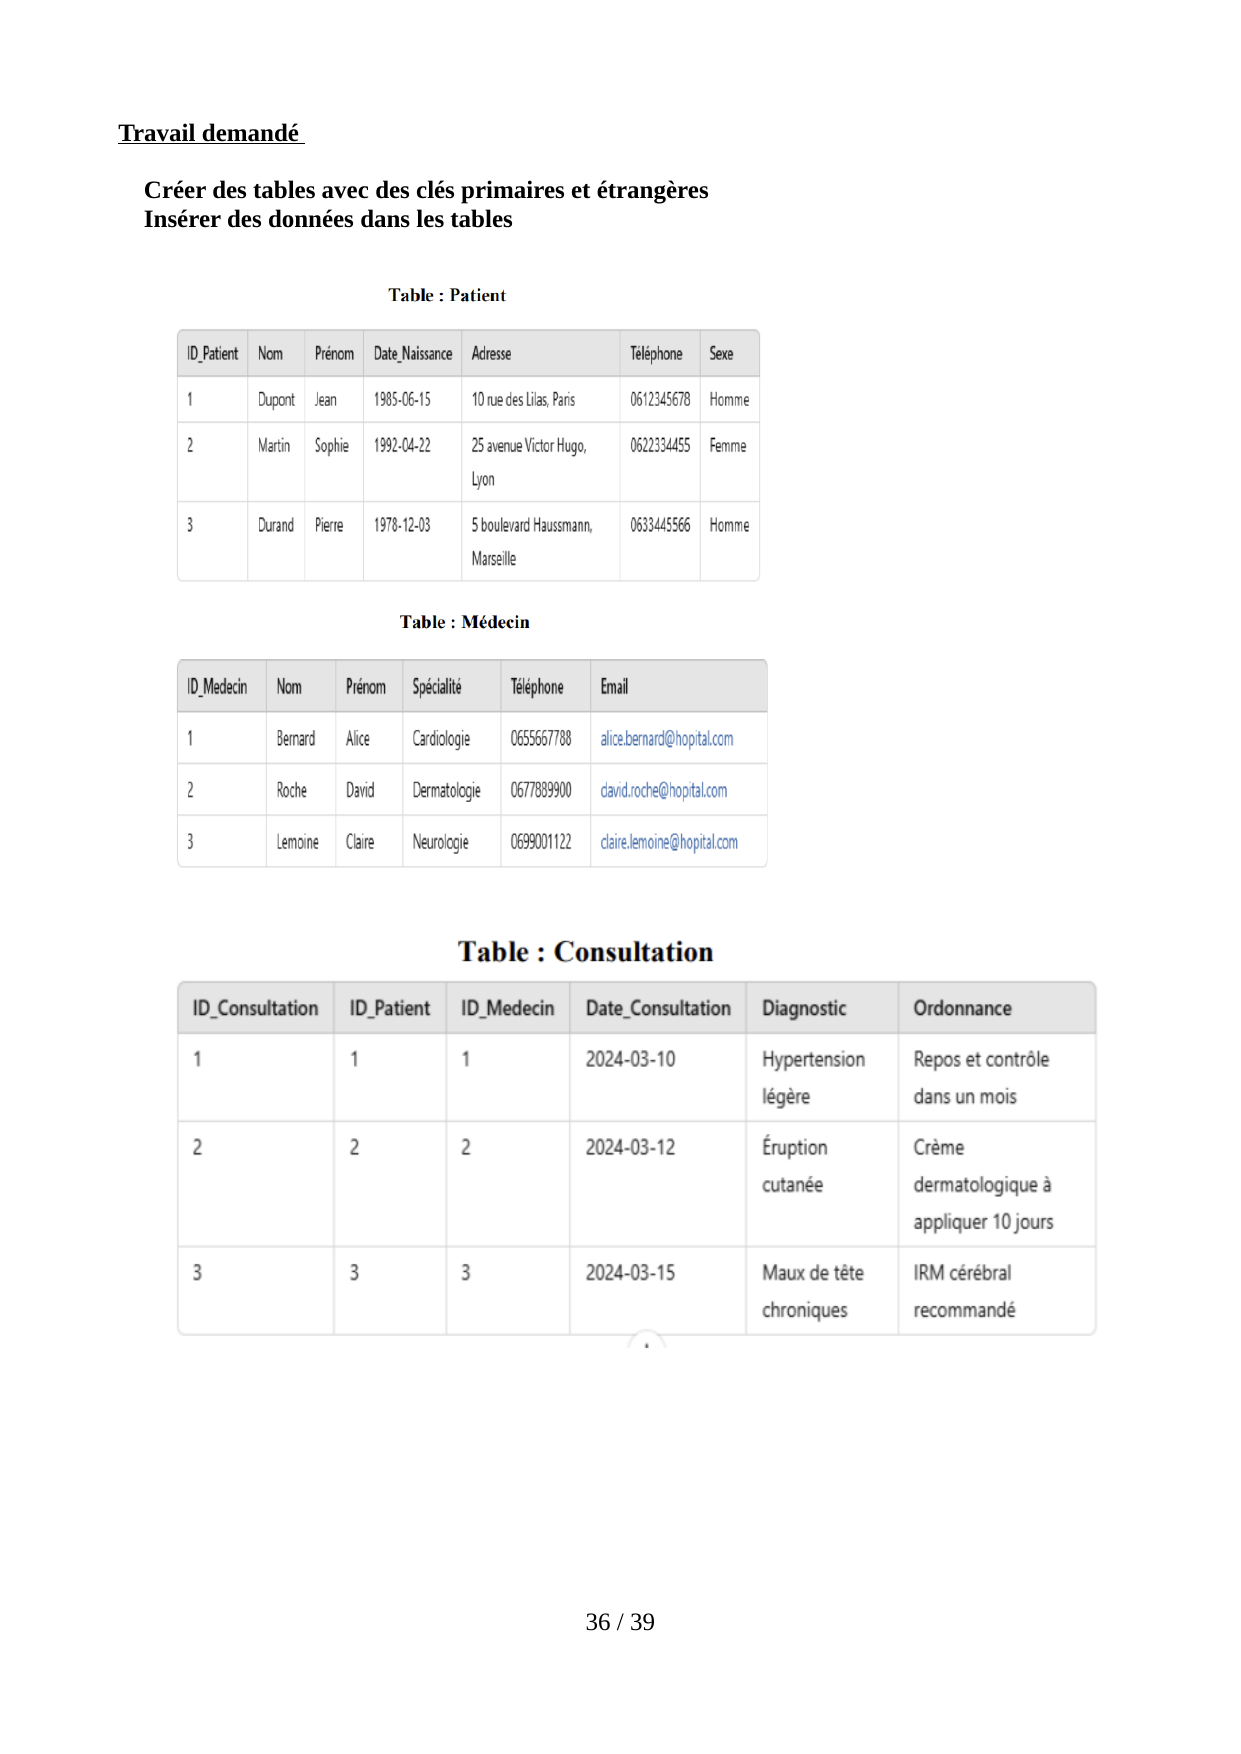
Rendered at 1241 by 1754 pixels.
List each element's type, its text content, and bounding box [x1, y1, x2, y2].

text ✅ Insérer des données dans les tables [118, 204, 1122, 233]
picture [118, 261, 1123, 1386]
text ✅ Créer des tables avec des clés primaires et étrangères [118, 176, 1122, 204]
text Travail demandé [118, 118, 1122, 147]
